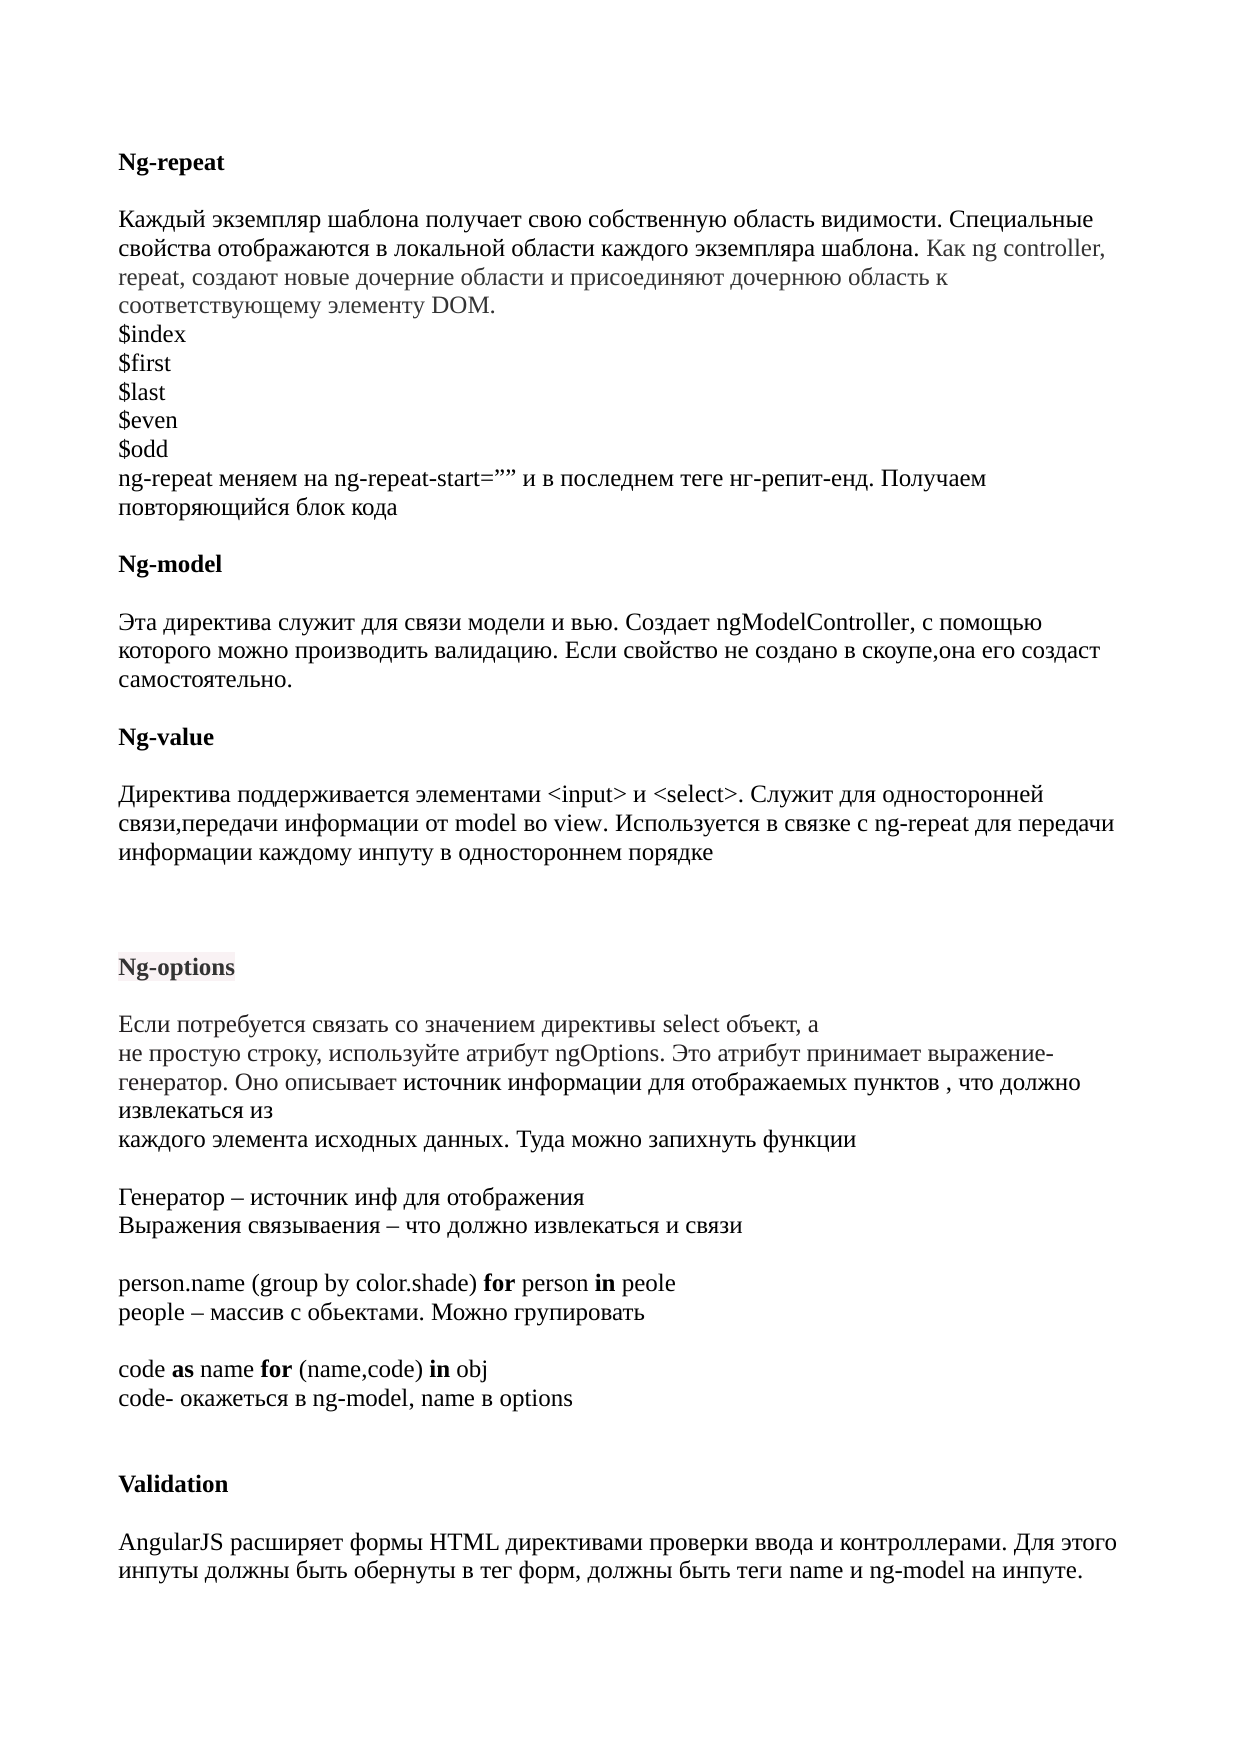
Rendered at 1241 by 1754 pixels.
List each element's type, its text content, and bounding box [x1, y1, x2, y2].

text person.name (group by color.shade) for person in peole [118, 1268, 1122, 1297]
text people – массив с обьектами. Можно групировать [118, 1297, 1122, 1326]
text Генератор – источник инф для отображения [118, 1182, 1122, 1211]
text Ng-value [118, 722, 1122, 751]
text Ng-options [118, 952, 1122, 1009]
text code as name for (name,code) in obj [118, 1354, 1122, 1383]
text code- окажеться в ng-model, name в options [118, 1383, 1122, 1412]
text Validation [118, 1469, 1122, 1498]
text Ng-model [118, 549, 1122, 578]
text $last [118, 377, 1122, 406]
text AngularJS расширяет формы HTML директивами проверки ввода и контроллерами. Для этого инпуты должны быть обернуты в тег форм, должны быть теги name и ng-model на инпуте. [118, 1527, 1122, 1584]
text Выражения связываения – что должно извлекаться и связи [118, 1211, 1122, 1239]
text Директива поддерживается элементами <input> и <select>. Служит для односторонней связи,передачи информации от model во view. Используется в связке с ng-repeat для передачи информации каждому инпуту в одностороннем порядке [118, 779, 1122, 866]
text $first [118, 348, 1122, 377]
text $odd [118, 434, 1122, 463]
text Если потребуется связать со значением директивы select объект, а не простую строку, используйте атрибут ngOptions. Это атрибут принимает выражение- генератор. Оно описывает источник информации для отображаемых пунктов , что должно извлекаться из [118, 1009, 1122, 1124]
text Ng-repeat Каждый экземпляр шаблона получает свою собственную область видимости. Специальные свойства отображаются в локальной области каждого экземпляра шаблона. Как ng controller, repeat, создают новые дочерние области и присоединяют дочернюю область к соответствующему элементу DOM. [118, 147, 1122, 319]
text Эта директива служит для связи модели и вью. Создает ngModelController, с помощью которого можно производить валидацию. Если свойство не создано в скоупе,она его создаст самостоятельно. [118, 607, 1122, 693]
text ng-repeat меняем на ng-repeat-start=”” и в последнем теге нг-репит-енд. Получаем повторяющийся блок кода [118, 463, 1122, 521]
text $even [118, 406, 1122, 434]
text каждого элемента исходных данных. Туда можно запихнуть функции [118, 1124, 1122, 1153]
text $index [118, 319, 1122, 348]
